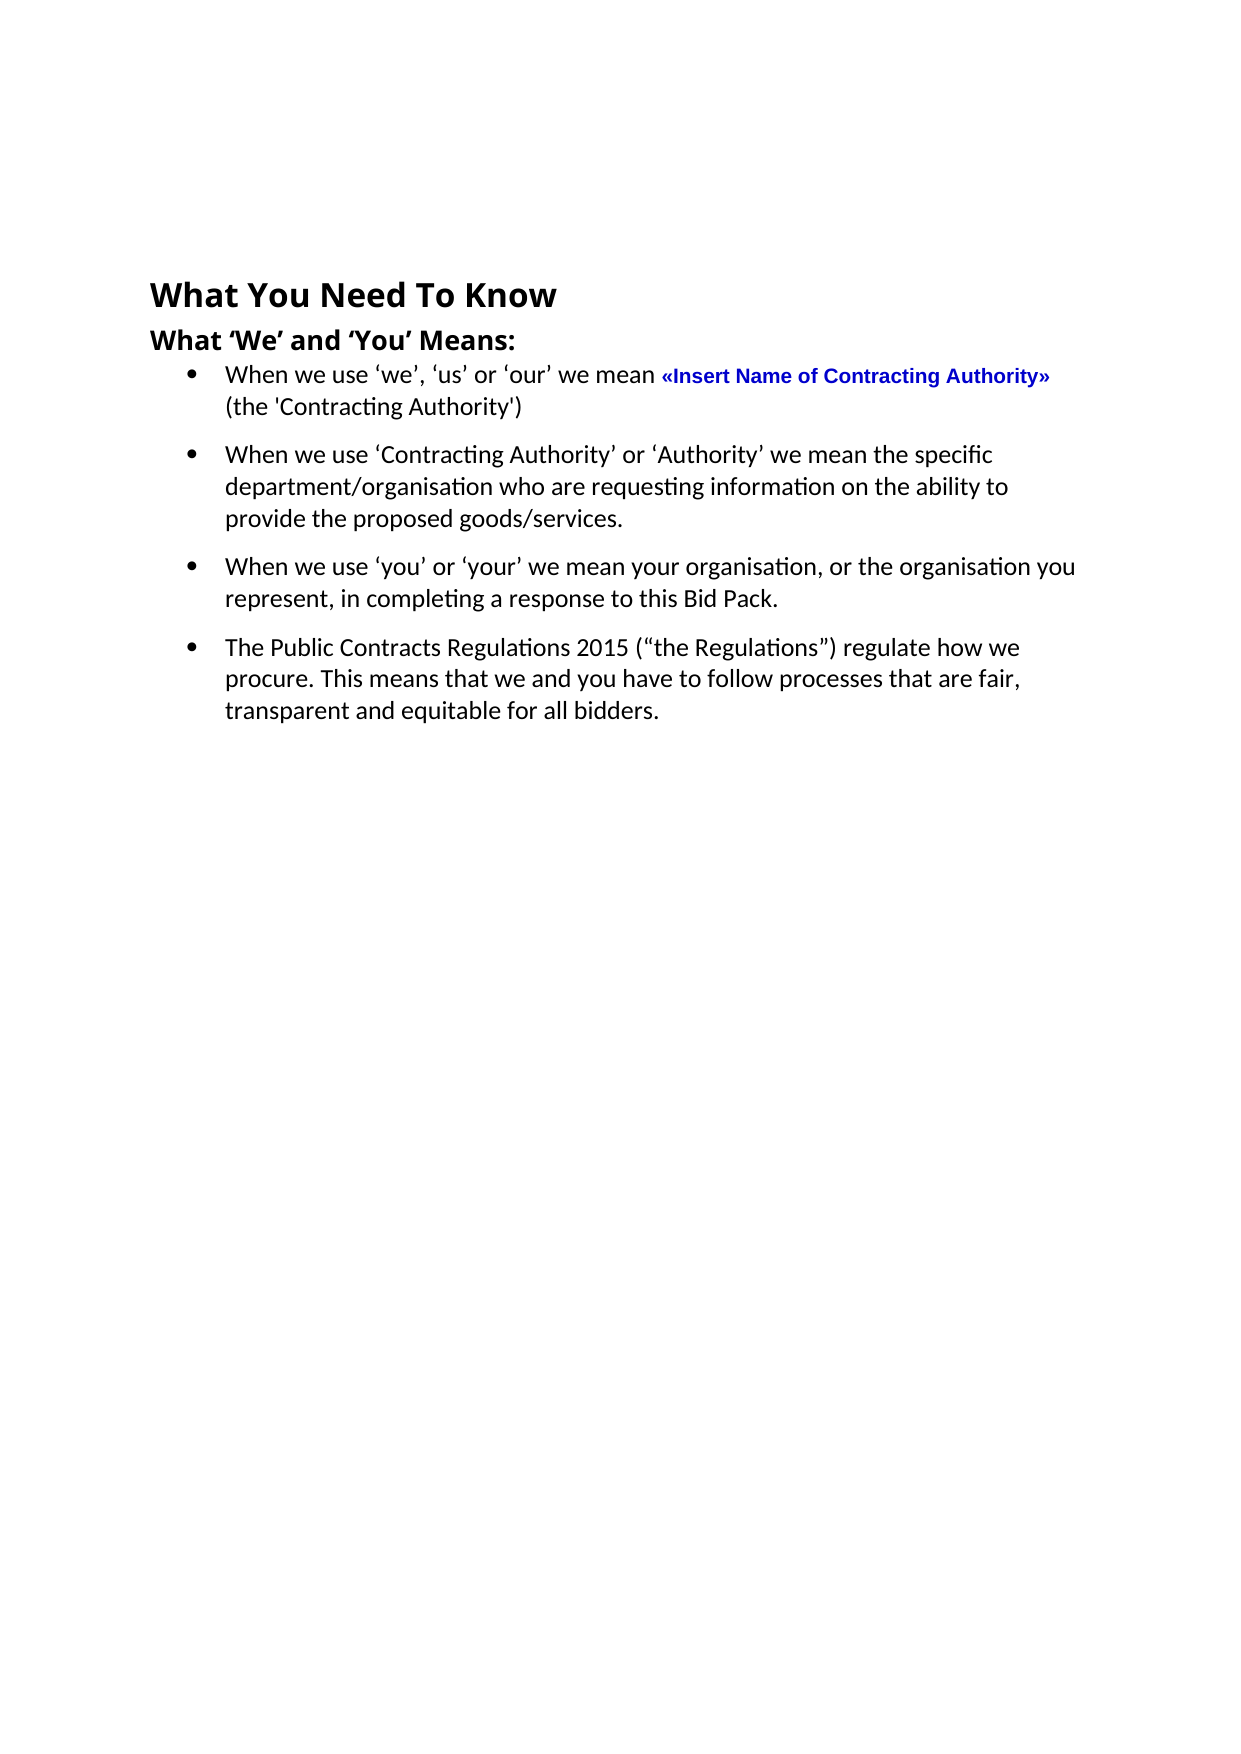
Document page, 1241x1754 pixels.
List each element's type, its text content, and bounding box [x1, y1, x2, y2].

list When we use ‘Contracting Authority’ or ‘Authority’ we mean the specific department/organisation who are requesting information on the ability to provide the proposed goods/services. [187, 438, 1090, 534]
subtitle What You Need To Know [150, 272, 1090, 317]
subtitle What ‘We’ and ‘You’ Means: [150, 321, 1090, 358]
list The Public Contracts Regulations 2015 (“the Regulations”) regulate how we procure. This means that we and you have to follow processes that are fair, transparent and equitable for all bidders. [187, 631, 1090, 726]
list When we use ‘we’, ‘us’ or ‘our’ we mean «Insert Name of Contracting Authority» (the 'Contracting Authority') [187, 358, 1090, 422]
list When we use ‘you’ or ‘your’ we mean your organisation, or the organisation you represent, in completing a response to this Bid Pack. [187, 551, 1090, 614]
